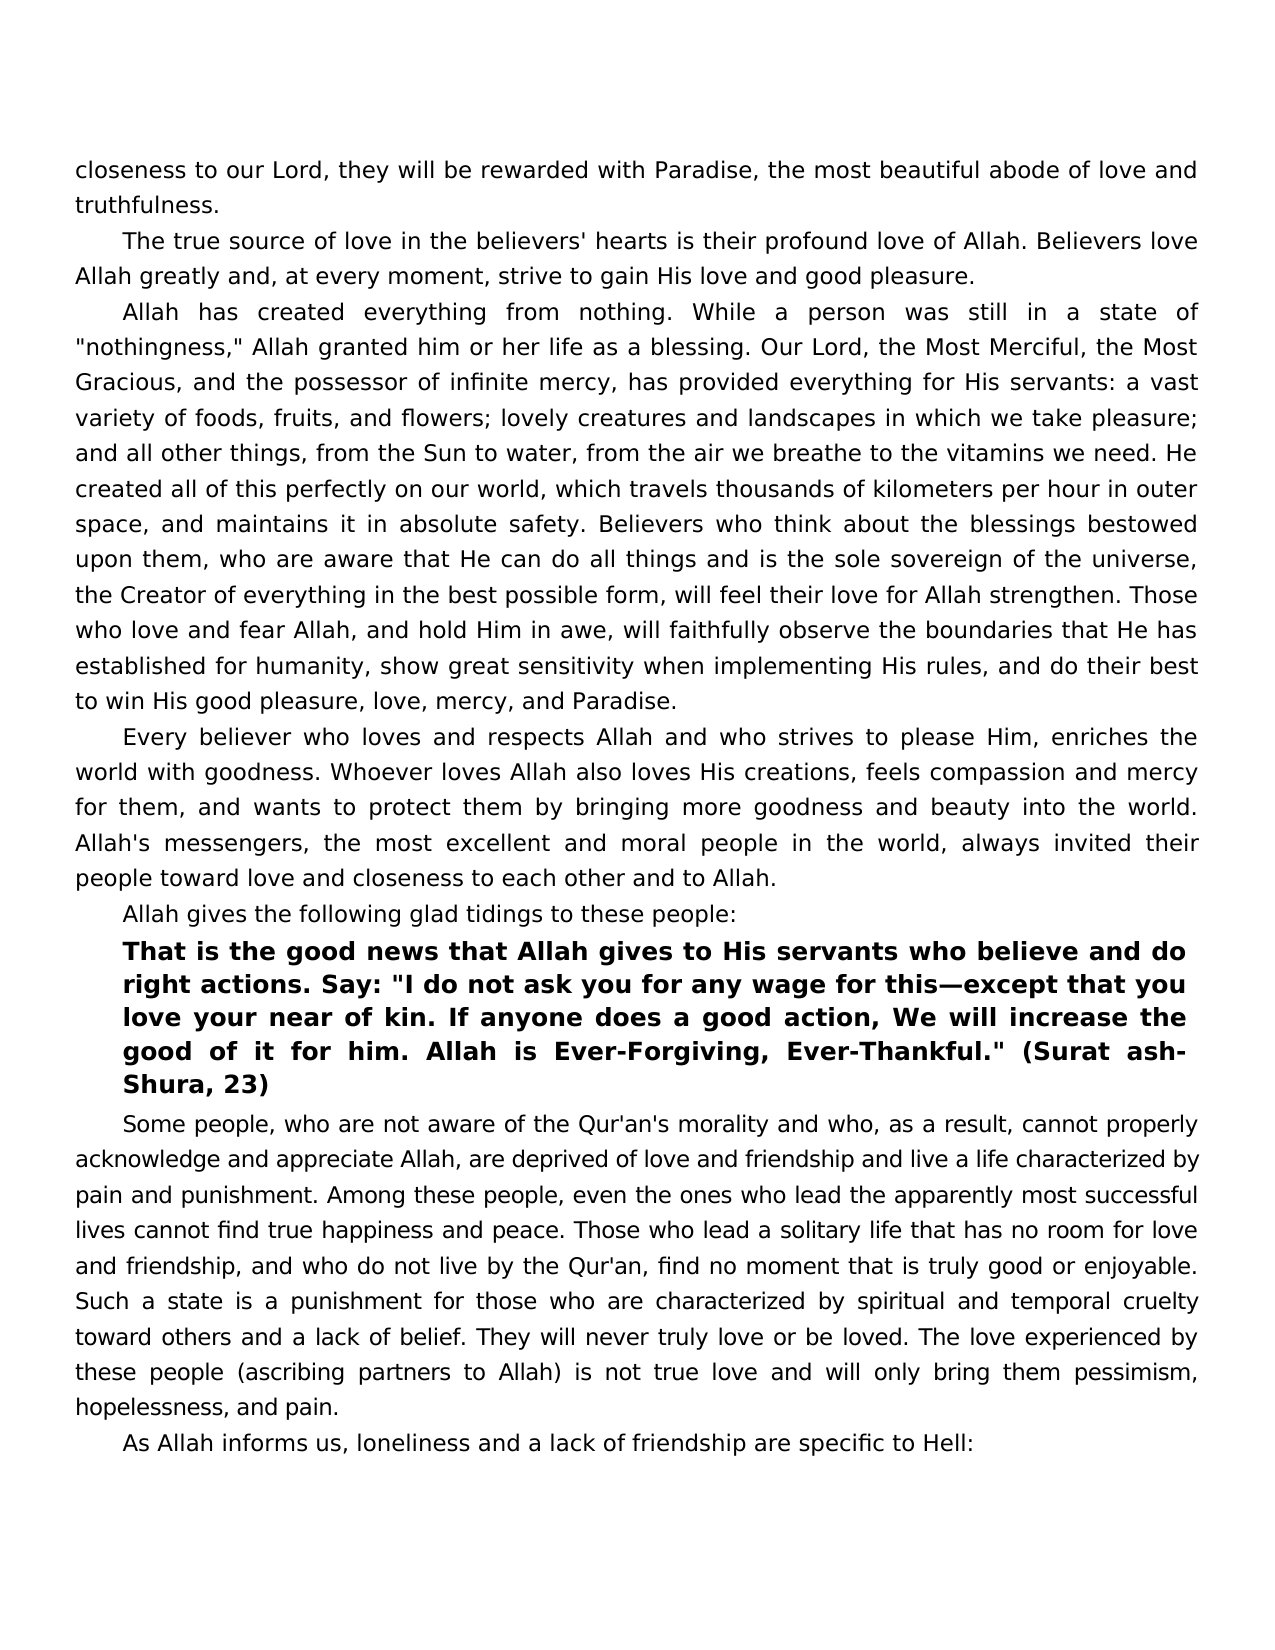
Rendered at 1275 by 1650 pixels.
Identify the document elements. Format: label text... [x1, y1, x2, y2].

text Allah gives the following glad tidings to these people: [75, 894, 1200, 929]
text Every believer who loves and respects Allah and who strives to please Him, enriches the world with goodness. Whoever loves Allah also loves His creations, feels compassion and mercy for them, and wants to protect them by bringing more goodness and beauty into the world. Allah's messengers, the most excellent and moral people in the world, always invited their people toward love and closeness to each other and to Allah. [75, 717, 1200, 894]
text closeness to our Lord, they will be rewarded with Paradise, the most beautiful abode of love and truthfulness. [75, 150, 1200, 221]
text As Allah informs us, loneliness and a lack of friendship are specific to Hell: [75, 1423, 1200, 1458]
text The true source of love in the believers' hearts is their profound love of Allah. Believers love Allah greatly and, at every moment, strive to gain His love and good pleasure. [75, 221, 1200, 292]
text Allah has created everything from nothing. While a person was still in a state of "nothingness," Allah granted him or her life as a blessing. Our Lord, the Most Merciful, the Most Gracious, and the possessor of infinite mercy, has provided everything for His servants: a vast variety of foods, fruits, and flowers; lovely creatures and landscapes in which we take pleasure; and all other things, from the Sun to water, from the air we breathe to the vitamins we need. He created all of this perfectly on our world, which travels thousands of kilometers per hour in outer space, and maintains it in absolute safety. Believers who think about the blessings bestowed upon them, who are aware that He can do all things and is the sole sovereign of the universe, the Creator of everything in the best possible form, will feel their love for Allah strengthen. Those who love and fear Allah, and hold Him in awe, will faithfully observe the boundaries that He has established for humanity, show great sensitivity when implementing His rules, and do their best to win His good pleasure, love, mercy, and Paradise. [75, 292, 1200, 717]
text That is the good news that Allah gives to His servants who believe and do right actions. Say: "I do not ask you for any wage for this—except that you love your near of kin. If anyone does a good action, We will increase the good of it for him. Allah is Ever-Forgiving, Ever-Thankful." (Surat ash-Shura, 23) [122, 933, 1188, 1100]
text Some people, who are not aware of the Qur'an's morality and who, as a result, cannot properly acknowledge and appreciate Allah, are deprived of love and friendship and live a life characterized by pain and punishment. Among these people, even the ones who lead the apparently most successful lives cannot find true happiness and peace. Those who lead a solitary life that has no room for love and friendship, and who do not live by the Qur'an, find no moment that is truly good or enjoyable. Such a state is a punishment for those who are characterized by spiritual and temporal cruelty toward others and a lack of belief. They will never truly love or be loved. The love experienced by these people (ascribing partners to Allah) is not true love and will only bring them pessimism, hopelessness, and pain. [75, 1104, 1200, 1423]
